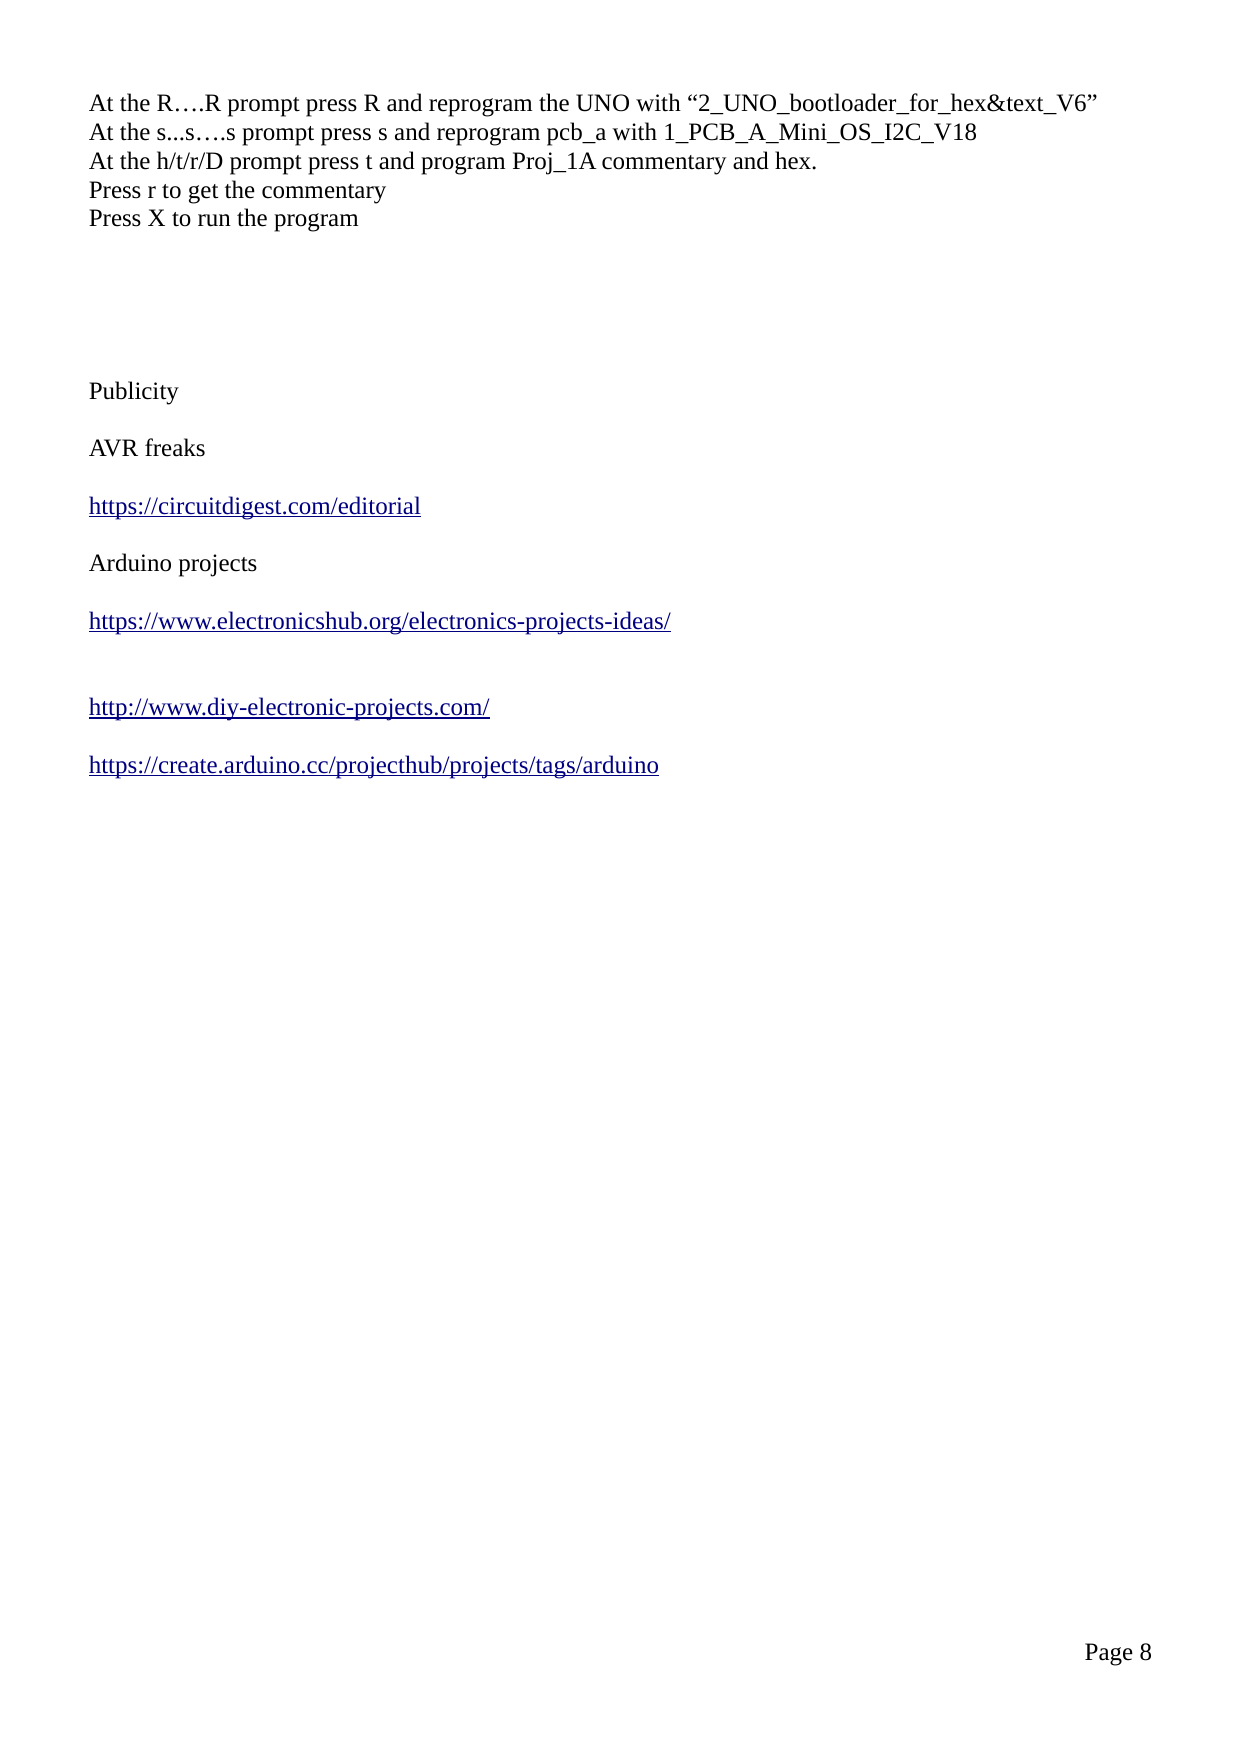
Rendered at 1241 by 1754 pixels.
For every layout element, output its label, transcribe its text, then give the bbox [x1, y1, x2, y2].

text https://create.arduino.cc/projecthub/projects/tags/arduino [88, 750, 1152, 778]
text AVR freaks [88, 433, 1152, 462]
text https://www.electronicshub.org/electronics-projects-ideas/ [88, 606, 1152, 635]
text Press r to get the commentary [88, 175, 1152, 203]
text Arduino projects [88, 548, 1152, 577]
text http://www.diy-electronic-projects.com/ [88, 692, 1152, 721]
text Press X to run the program [88, 203, 1152, 232]
text https://circuitdigest.com/editorial [88, 491, 1152, 520]
text At the h/t/r/D prompt press t and program Proj_1A commentary and hex. [88, 146, 1152, 175]
text At the s...s….s prompt press s and reprogram pcb_a with 1_PCB_A_Mini_OS_I2C_V18 [88, 117, 1152, 146]
text Publicity [88, 376, 1152, 405]
text At the R….R prompt press R and reprogram the UNO with “2_UNO_bootloader_for_hex&text_V6” [88, 88, 1152, 117]
